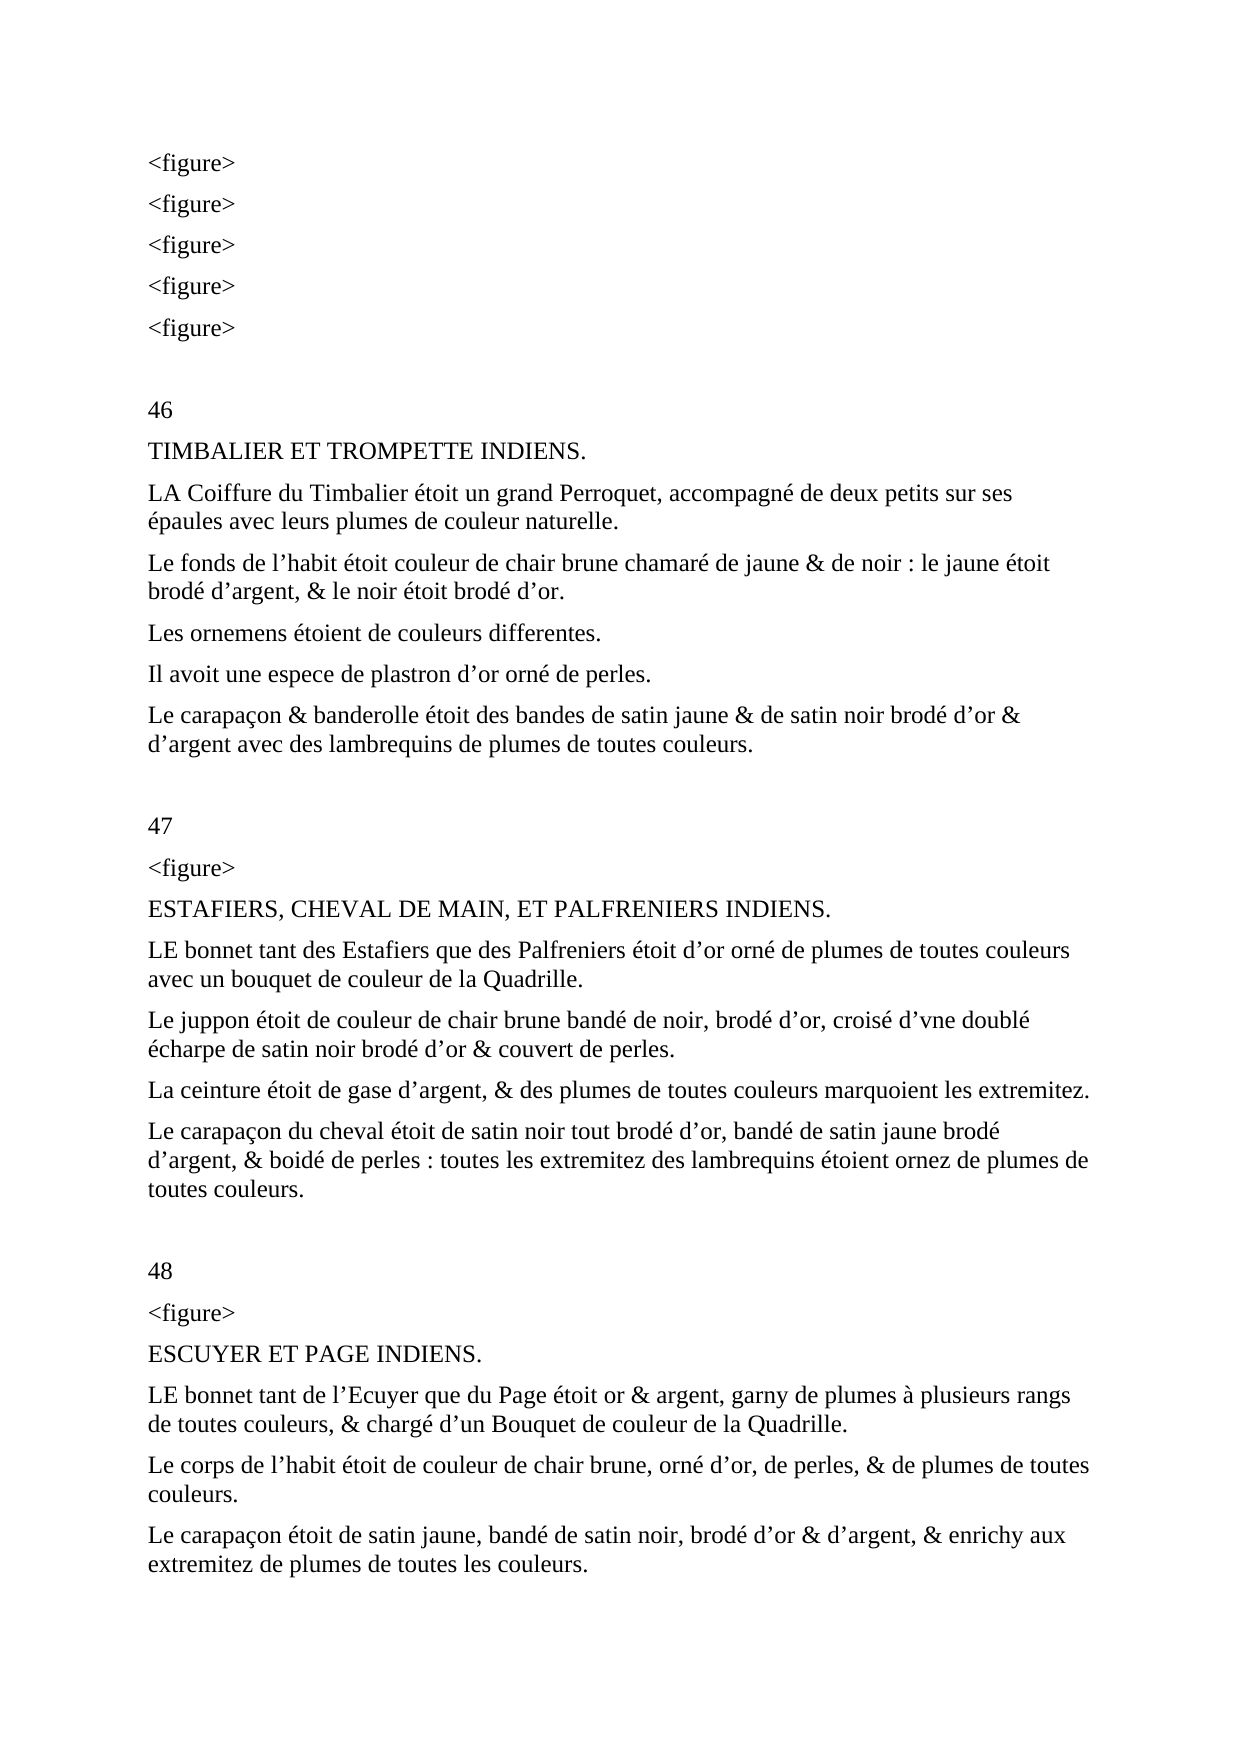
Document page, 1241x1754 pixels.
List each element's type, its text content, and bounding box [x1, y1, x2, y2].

text Le carapaçon & banderolle étoit des bandes de satin jaune & de satin noir brodé d’or & d’argent avec des lambrequins de plumes de toutes couleurs. [148, 700, 1093, 758]
text LA Coiffure du Timbalier étoit un grand Perroquet, accompagné de deux petits sur ses épaules avec leurs plumes de couleur naturelle. [148, 478, 1093, 535]
text Le carapaçon étoit de satin jaune, bandé de satin noir, brodé d’or & d’argent, & enrichy aux extremitez de plumes de toutes les couleurs. [148, 1520, 1093, 1578]
text <figure> [148, 1298, 1093, 1326]
text 46 [148, 395, 1093, 424]
text Le juppon étoit de couleur de chair brune bandé de noir, brodé d’or, croisé d’vne doublé écharpe de satin noir brodé d’or & couvert de perles. [148, 1005, 1093, 1063]
text Le corps de l’habit étoit de couleur de chair brune, orné d’or, de perles, & de plumes de toutes couleurs. [148, 1450, 1093, 1508]
text 47 [148, 811, 1093, 840]
text 48 [148, 1256, 1093, 1285]
text Les ornemens étoient de couleurs differentes. [148, 618, 1093, 646]
text <figure> [148, 230, 1093, 259]
text LE bonnet tant des Estafiers que des Palfreniers étoit d’or orné de plumes de toutes couleurs avec un bouquet de couleur de la Quadrille. [148, 935, 1093, 993]
text <figure> [148, 853, 1093, 881]
text <figure> [148, 271, 1093, 300]
text La ceinture étoit de gase d’argent, & des plumes de toutes couleurs marquoient les extremitez. [148, 1075, 1093, 1104]
text <figure> [148, 148, 1093, 176]
text TIMBALIER ET TROMPETTE INDIENS. [148, 436, 1093, 465]
text <figure> [148, 189, 1093, 218]
text LE bonnet tant de l’Ecuyer que du Page étoit or & argent, garny de plumes à plusieurs rangs de toutes couleurs, & chargé d’un Bouquet de couleur de la Quadrille. [148, 1380, 1093, 1438]
text Le carapaçon du cheval étoit de satin noir tout brodé d’or, bandé de satin jaune brodé d’argent, & boidé de perles : toutes les extremitez des lambrequins étoient ornez de plumes de toutes couleurs. [148, 1116, 1093, 1203]
text ESCUYER ET PAGE INDIENS. [148, 1339, 1093, 1368]
text Le fonds de l’habit étoit couleur de chair brune chamaré de jaune & de noir : le jaune étoit brodé d’argent, & le noir étoit brodé d’or. [148, 548, 1093, 605]
text <figure> [148, 313, 1093, 341]
text ESTAFIERS, CHEVAL DE MAIN, ET PALFRENIERS INDIENS. [148, 894, 1093, 923]
text Il avoit une espece de plastron d’or orné de perles. [148, 659, 1093, 688]
